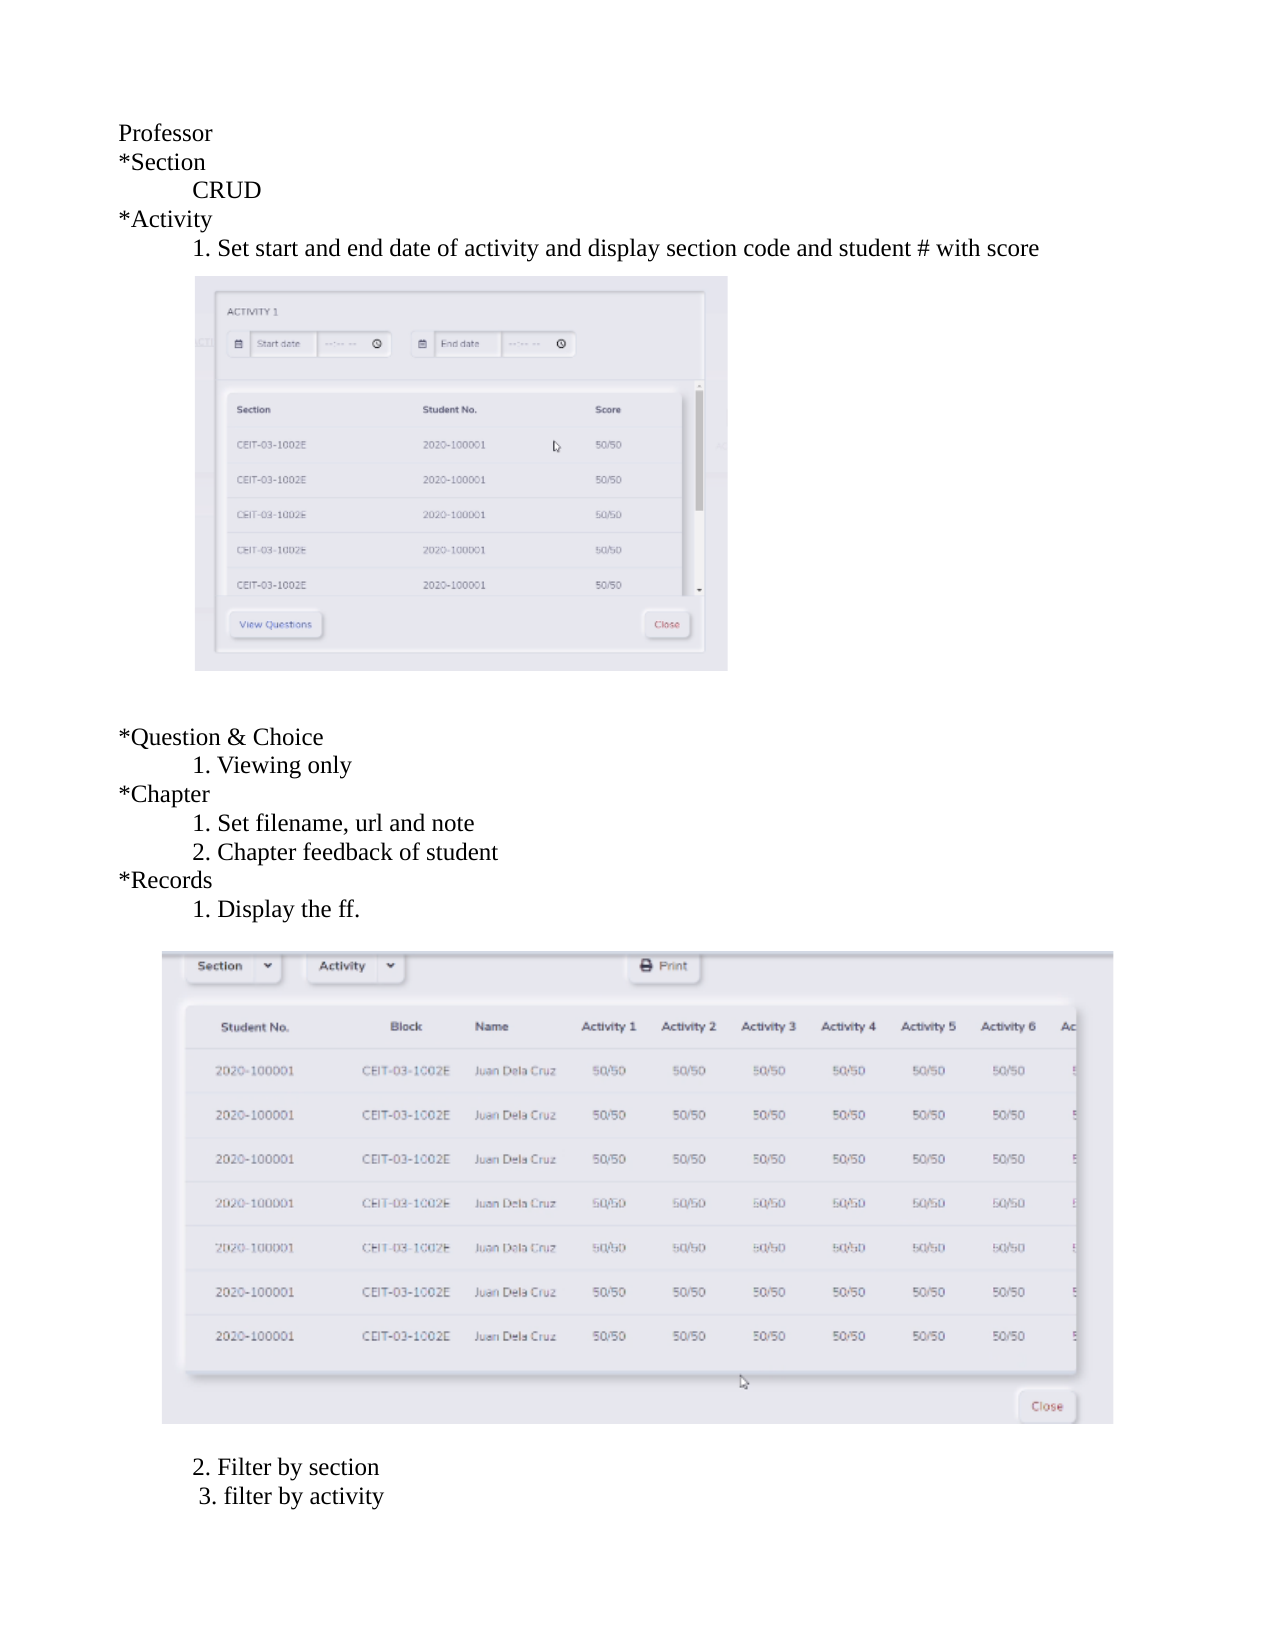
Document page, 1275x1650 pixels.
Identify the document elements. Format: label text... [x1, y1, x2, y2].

text CRUD *Activity 1. Set start and end date of activity and display section code and student # with score [118, 176, 1157, 291]
text 2. Filter by section 3. filter by activity [118, 1452, 1157, 1510]
picture [194, 276, 728, 671]
text *Records 1. Display the ff. [118, 866, 1157, 923]
picture [161, 951, 1114, 1424]
text *Chapter 1. Set filename, url and note 2. Chapter feedback of student [118, 779, 1157, 866]
text *Question & Choice 1. Viewing only [118, 722, 1157, 779]
text Professor *Section [118, 118, 1157, 176]
